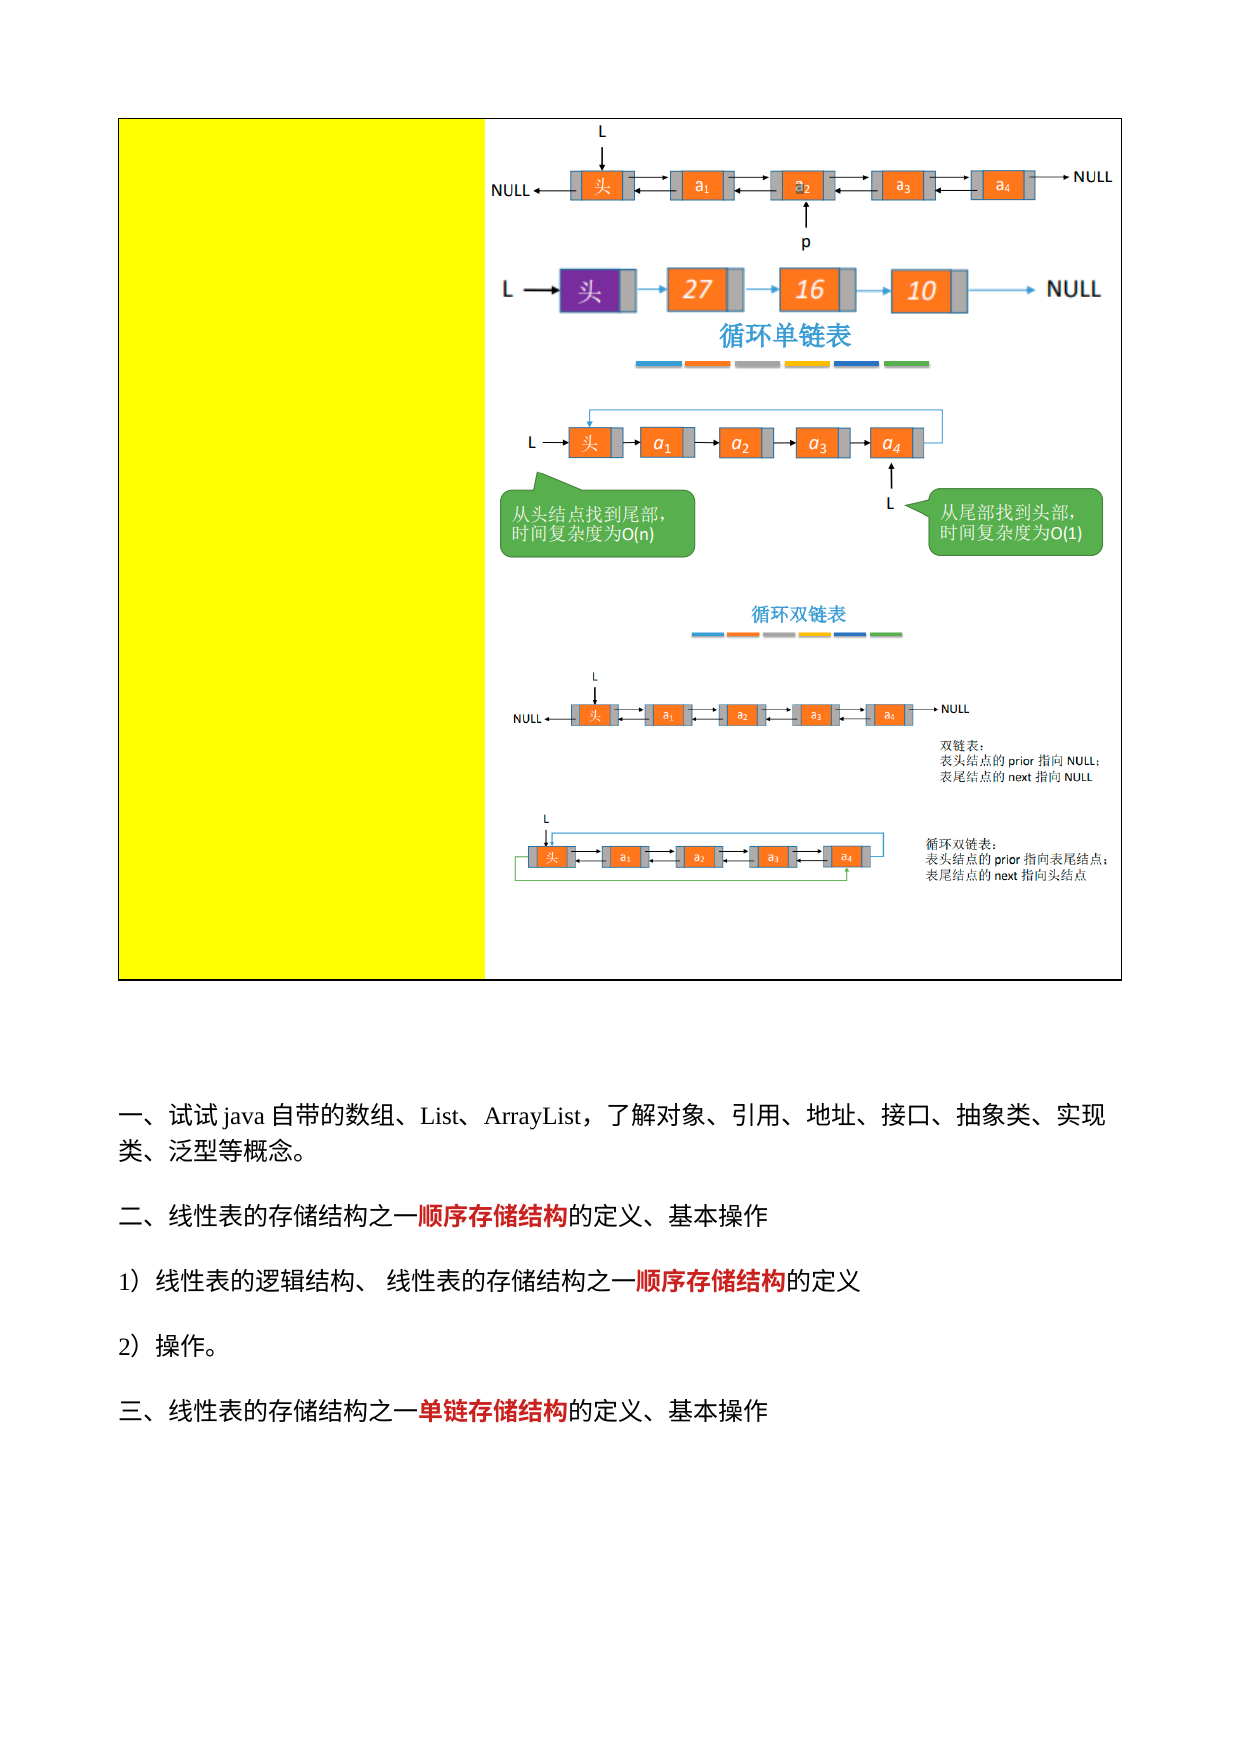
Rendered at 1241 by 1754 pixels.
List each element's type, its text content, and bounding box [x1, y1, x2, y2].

text 2）操作。 [118, 1327, 1122, 1363]
text 1）线性表的逻辑结构、 线性表的存储结构之一顺序存储结构的定义 [118, 1262, 1122, 1298]
text 二、线性表的存储结构之一顺序存储结构的定义、基本操作 [118, 1197, 1122, 1233]
text 三、线性表的存储结构之一单链存储结构的定义、基本操作 [118, 1392, 1122, 1428]
table_cell [119, 119, 485, 979]
picture [490, 123, 1116, 577]
table_cell [485, 119, 1121, 979]
picture [490, 605, 1116, 888]
text 一、试试java自带的数组、List、ArrayList，了解对象、引用、地址、接口、抽象类、实现类、泛型等概念。 [118, 1096, 1122, 1168]
